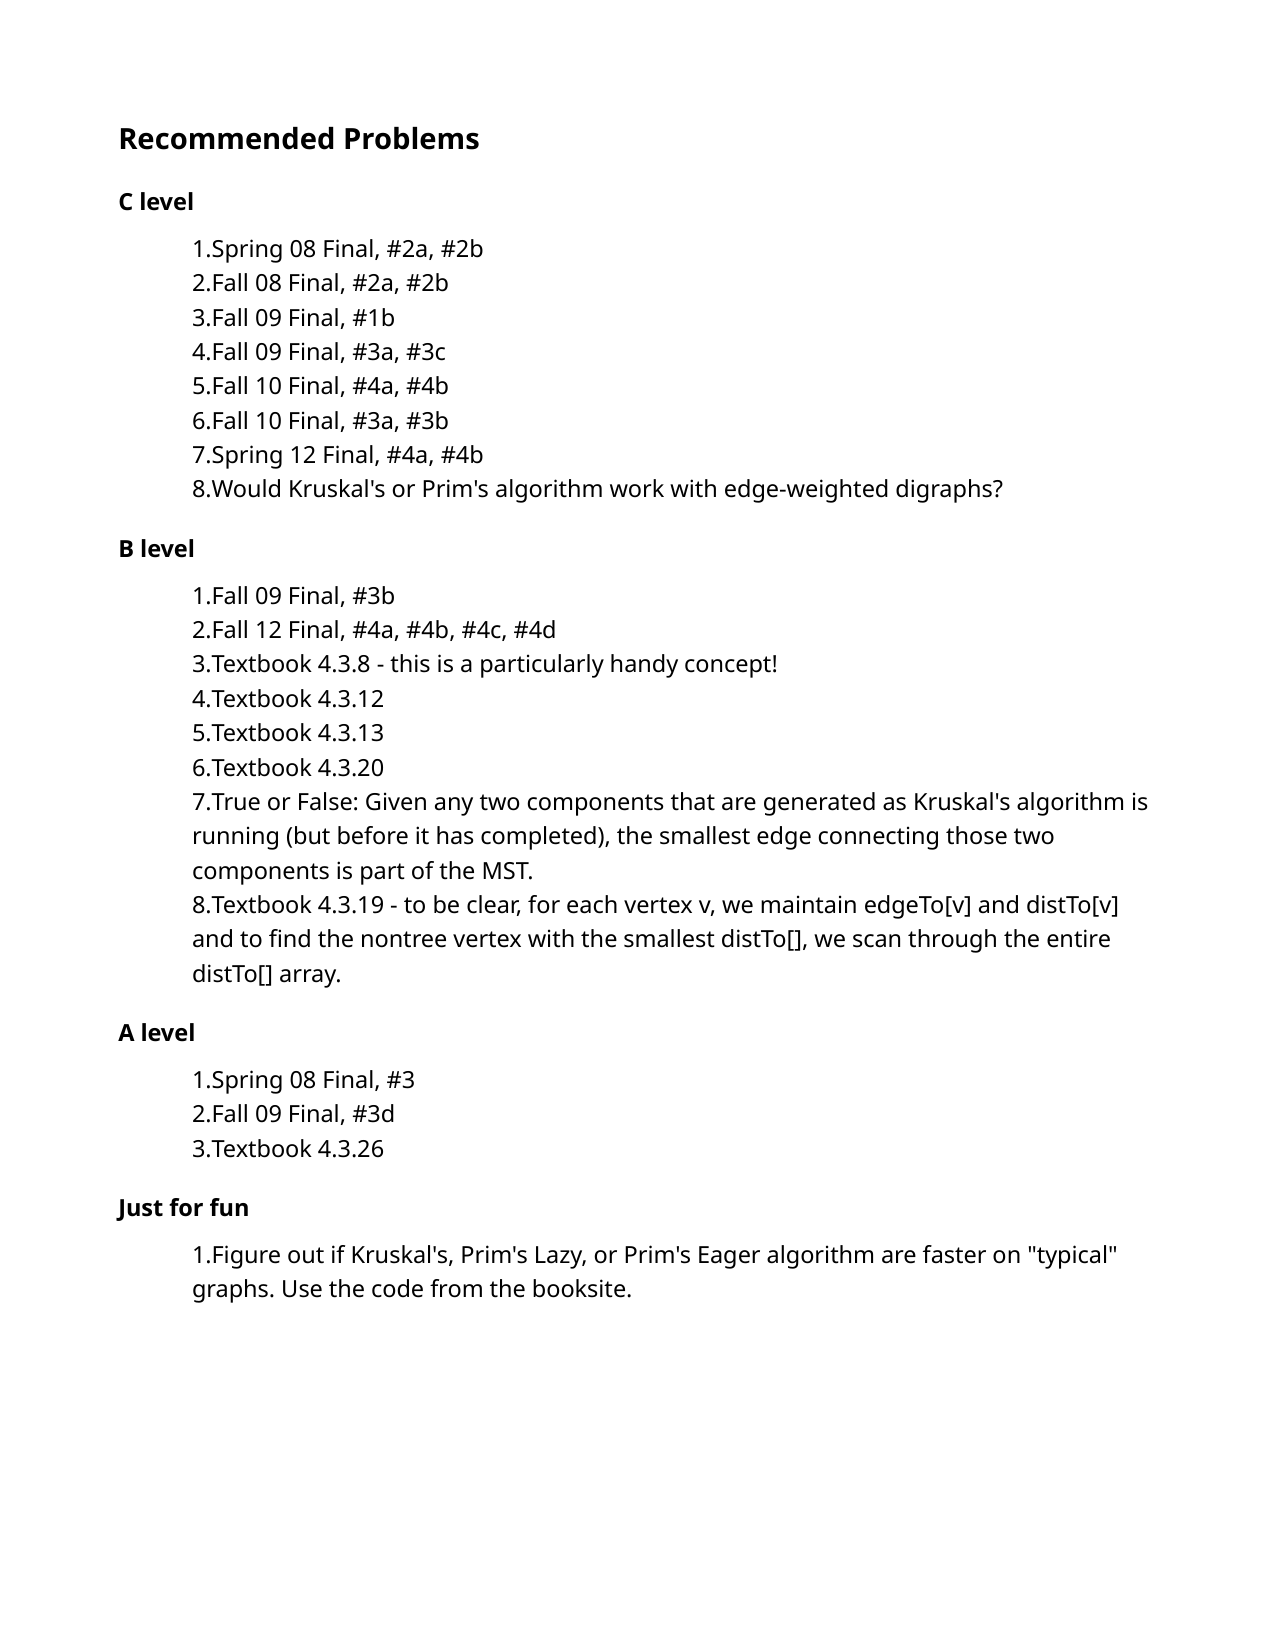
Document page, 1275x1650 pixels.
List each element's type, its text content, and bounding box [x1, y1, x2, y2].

subtitle Recommended Problems [118, 118, 1157, 158]
list Textbook 4.3.13 [118, 714, 1157, 748]
subtitle A level [118, 1014, 1157, 1048]
list Fall 10 Final, #3a, #3b [118, 402, 1157, 436]
list Figure out if Kruskal's, Prim's Lazy, or Prim's Eager algorithm are faster on "typical" graphs. Use the code from the booksite. [118, 1236, 1157, 1305]
list Fall 09 Final, #3d [118, 1095, 1157, 1130]
subtitle C level [118, 183, 1157, 217]
list Fall 12 Final, #4a, #4b, #4c, #4d [118, 611, 1157, 645]
list Textbook 4.3.19 - to be clear, for each vertex v, we maintain edgeTo[v] and distTo[v] and to find the nontree vertex with the smallest distTo[], we scan through the entire distTo[] array. [118, 886, 1157, 989]
list Fall 09 Final, #3b [118, 577, 1157, 611]
list Textbook 4.3.8 - this is a particularly handy concept! [118, 645, 1157, 680]
list Textbook 4.3.26 [118, 1130, 1157, 1164]
list Textbook 4.3.20 [118, 748, 1157, 783]
list Spring 08 Final, #2a, #2b [118, 230, 1157, 264]
list Fall 09 Final, #1b [118, 298, 1157, 333]
list Would Kruskal's or Prim's algorithm work with edge-weighted digraphs? [118, 470, 1157, 505]
subtitle Just for fun [118, 1189, 1157, 1223]
list Textbook 4.3.12 [118, 680, 1157, 714]
list True or False: Given any two components that are generated as Kruskal's algorithm is running (but before it has completed), the smallest edge connecting those two components is part of the MST. [118, 783, 1157, 886]
list Fall 08 Final, #2a, #2b [118, 264, 1157, 298]
list Spring 08 Final, #3 [118, 1061, 1157, 1095]
list Fall 10 Final, #4a, #4b [118, 367, 1157, 402]
list Fall 09 Final, #3a, #3c [118, 333, 1157, 367]
subtitle B level [118, 530, 1157, 564]
list Spring 12 Final, #4a, #4b [118, 436, 1157, 470]
